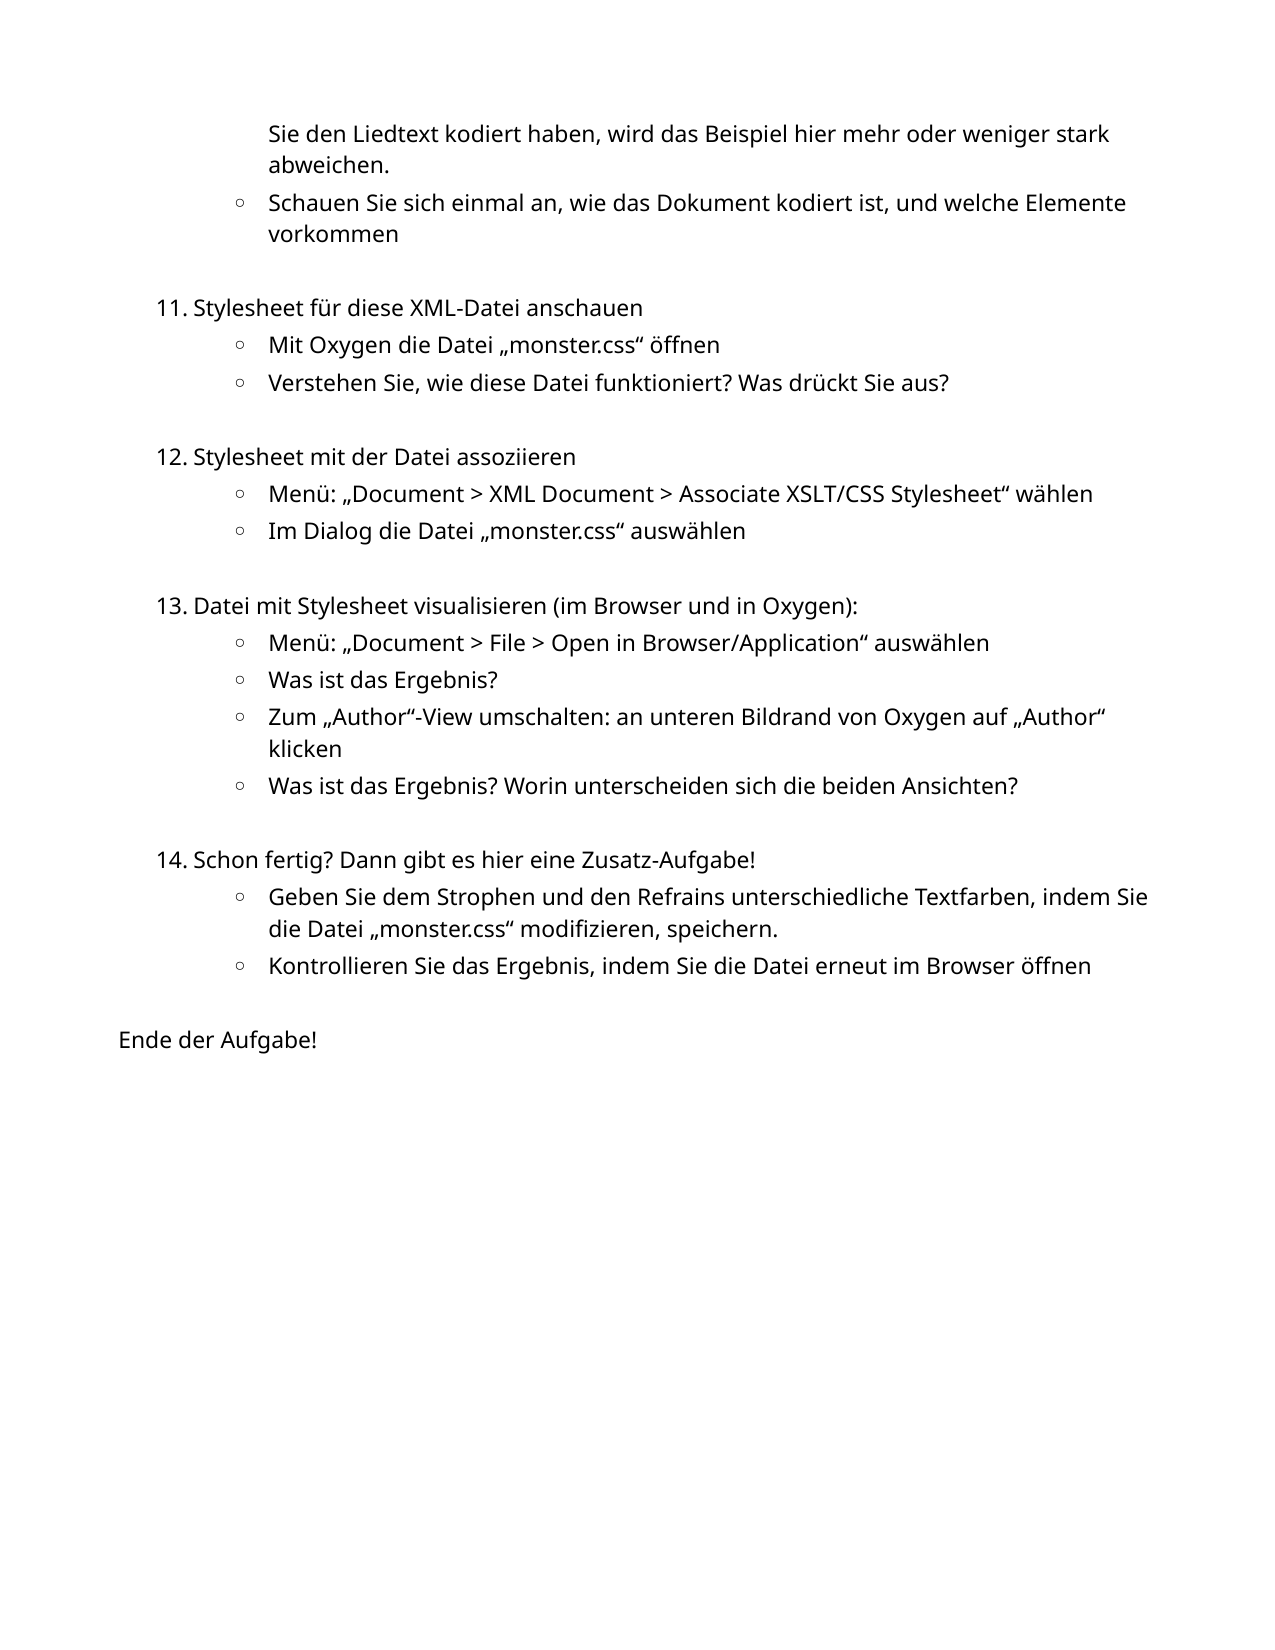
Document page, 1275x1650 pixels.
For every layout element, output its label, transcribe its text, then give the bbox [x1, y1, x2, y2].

list Datei mit Stylesheet visualisieren (im Browser und in Oxygen): [156, 590, 1157, 621]
list Mit Oxygen die Datei „monster.css“ öffnen [231, 329, 1157, 361]
list Zum „Author“-View umschalten: an unteren Bildrand von Oxygen auf „Author“ klicken [231, 701, 1157, 764]
list Was ist das Ergebnis? Worin unterscheiden sich die beiden Ansichten? [231, 770, 1157, 801]
list Stylesheet mit der Datei assoziieren [156, 441, 1157, 472]
list Sie den Liedtext kodiert haben, wird das Beispiel hier mehr oder weniger stark abweichen. [231, 118, 1157, 181]
list Menü: „Document > File > Open in Browser/Application“ auswählen [231, 627, 1157, 658]
list Schauen Sie sich einmal an, wie das Dokument kodiert ist, und welche Elemente vorkommen [231, 187, 1157, 249]
list Stylesheet für diese XML-Datei anschauen [156, 292, 1157, 323]
list Was ist das Ergebnis? [231, 664, 1157, 695]
list Verstehen Sie, wie diese Datei funktioniert? Was drückt Sie aus? [231, 367, 1157, 398]
list Kontrollieren Sie das Ergebnis, indem Sie die Datei erneut im Browser öffnen [231, 950, 1157, 981]
text Ende der Aufgabe! [118, 1024, 1157, 1055]
list Geben Sie dem Strophen und den Refrains unterschiedliche Textfarben, indem Sie die Datei „monster.css“ modifizieren, speichern. [231, 881, 1157, 944]
list Menü: „Document > XML Document > Associate XSLT/CSS Stylesheet“ wählen [231, 478, 1157, 509]
list Schon fertig? Dann gibt es hier eine Zusatz-Aufgabe! [156, 844, 1157, 875]
list Im Dialog die Datei „monster.css“ auswählen [231, 515, 1157, 547]
